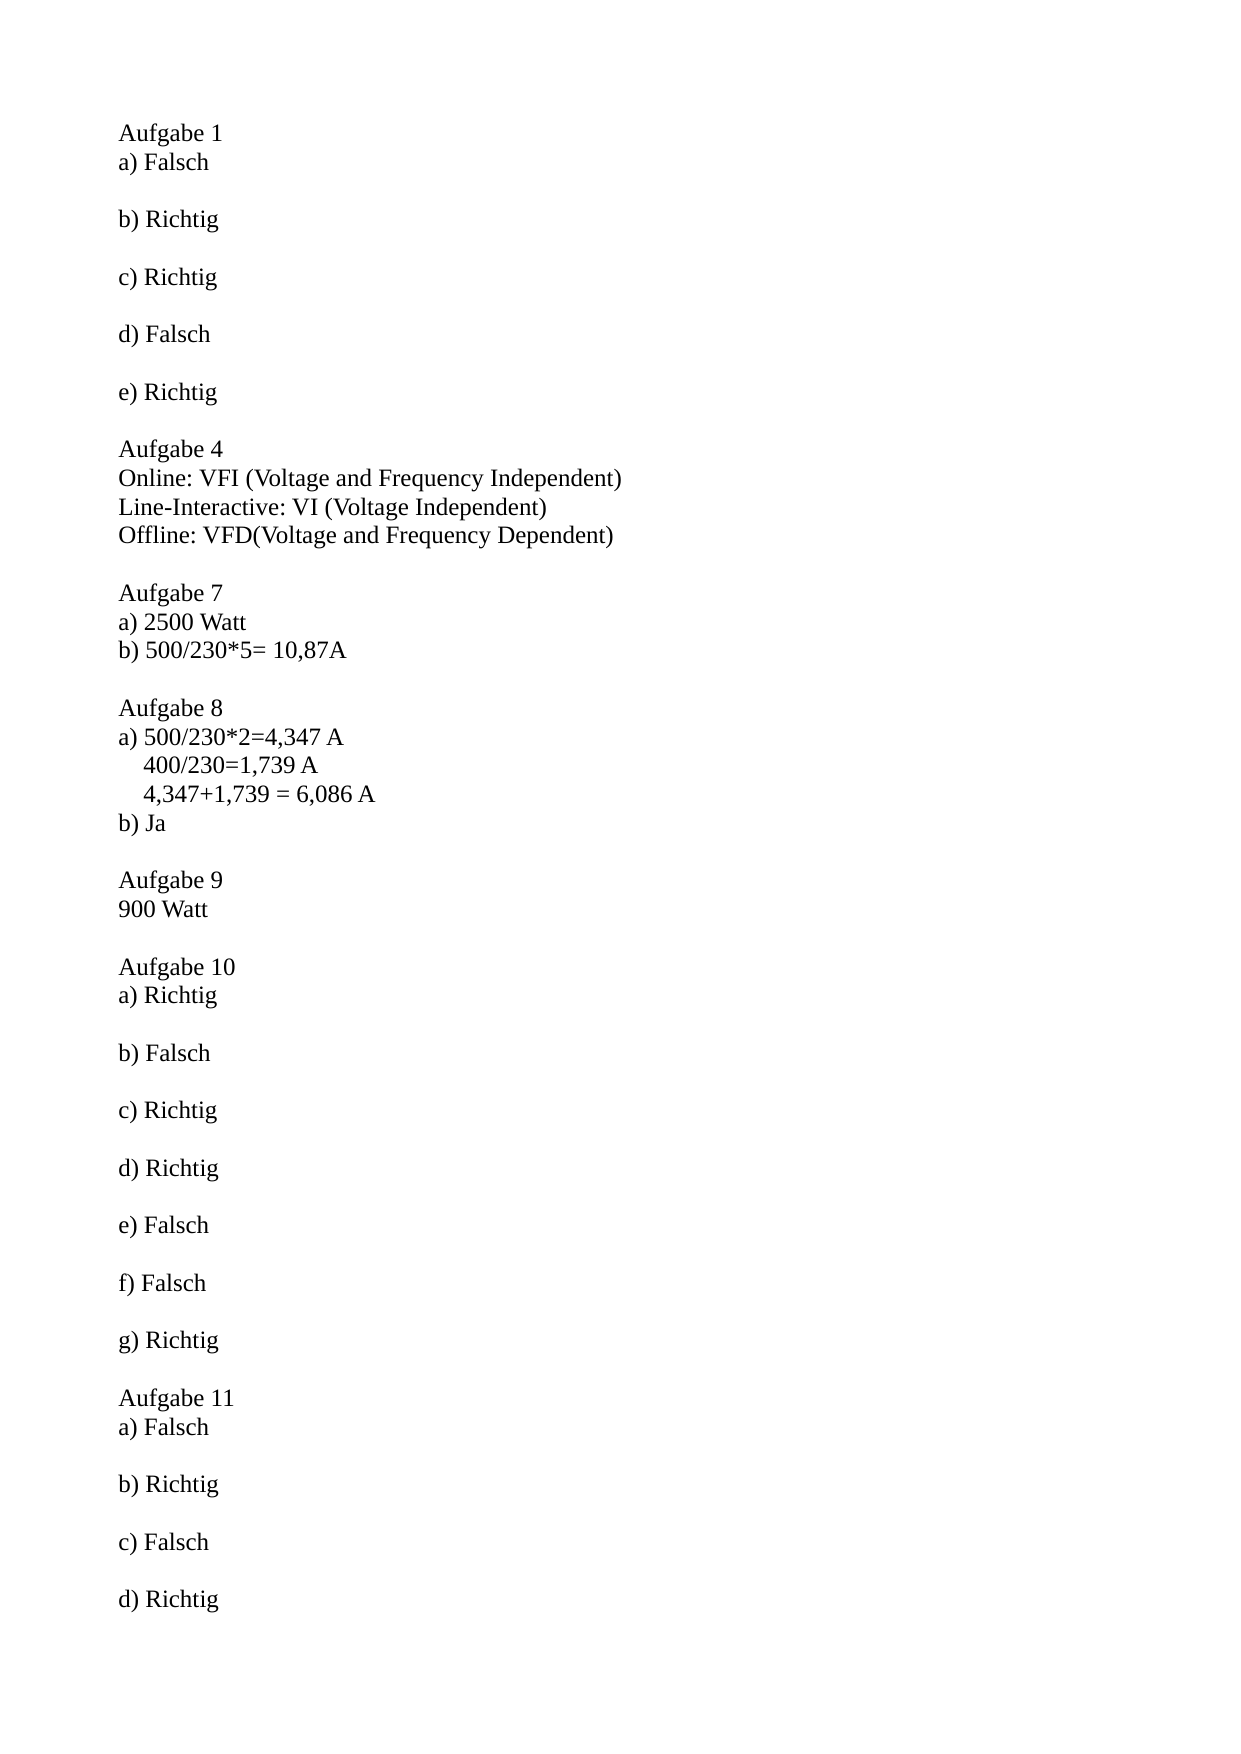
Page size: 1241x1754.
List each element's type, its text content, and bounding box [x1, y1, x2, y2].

text g) Richtig [118, 1326, 1122, 1354]
text b) 500/230*5= 10,87A [118, 636, 1122, 664]
text Aufgabe 7 [118, 578, 1122, 607]
text d) Richtig [118, 1584, 1122, 1613]
text a) Falsch [118, 147, 1122, 176]
text b) Richtig [118, 204, 1122, 233]
text e) Falsch [118, 1211, 1122, 1239]
text Aufgabe 1 [118, 118, 1122, 147]
text c) Richtig [118, 262, 1122, 291]
text b) Richtig [118, 1469, 1122, 1498]
text 900 Watt [118, 894, 1122, 923]
text e) Richtig [118, 377, 1122, 406]
text Aufgabe 8 [118, 693, 1122, 722]
text Aufgabe 9 [118, 866, 1122, 894]
text f) Falsch [118, 1268, 1122, 1297]
text d) Falsch [118, 319, 1122, 348]
text Offline: VFD(Voltage and Frequency Dependent) [118, 521, 1122, 549]
text b) Ja [118, 808, 1122, 837]
text b) Falsch [118, 1038, 1122, 1067]
text a) 2500 Watt [118, 607, 1122, 636]
text c) Richtig [118, 1096, 1122, 1124]
text c) Falsch [118, 1527, 1122, 1556]
text d) Richtig [118, 1153, 1122, 1182]
text a) Falsch [118, 1412, 1122, 1441]
text a) Richtig [118, 981, 1122, 1009]
text a) 500/230*2=4,347 A [118, 722, 1122, 751]
text Aufgabe 11 [118, 1383, 1122, 1412]
text Online: VFI (Voltage and Frequency Independent) [118, 463, 1122, 492]
text 4,347+1,739 = 6,086 A [118, 779, 1122, 808]
text Aufgabe 4 [118, 434, 1122, 463]
text Aufgabe 10 [118, 952, 1122, 981]
text Line-Interactive: VI (Voltage Independent) [118, 492, 1122, 521]
text 400/230=1,739 A [118, 751, 1122, 779]
